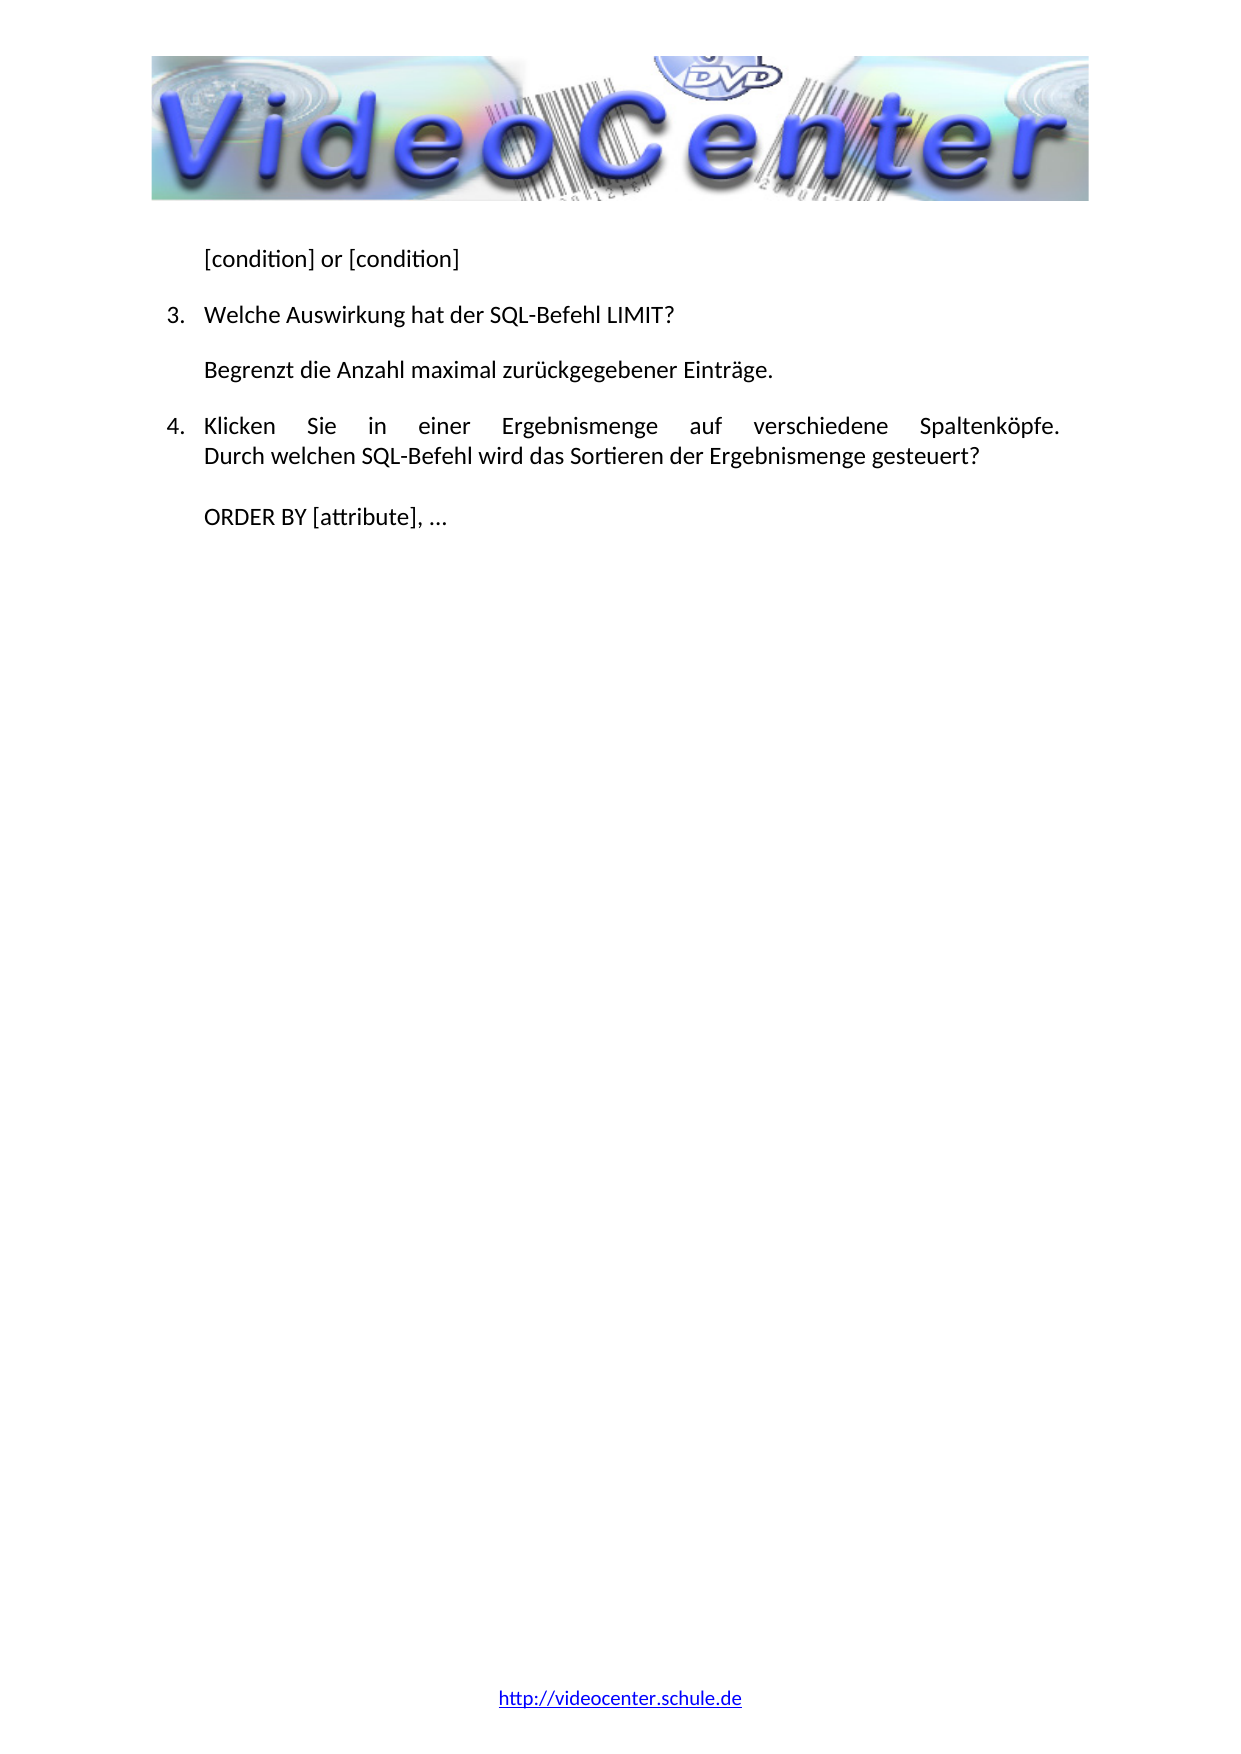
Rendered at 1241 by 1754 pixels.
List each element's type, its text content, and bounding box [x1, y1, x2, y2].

text Begrenzt die Anzahl maximal zurückgegebener Einträge. [166, 354, 1093, 385]
list ORDER BY [attribute], ... [166, 501, 1093, 532]
list Welche Auswirkung hat der SQL-Befehl LIMIT? [166, 299, 1093, 329]
list [condition] or [condition] [166, 243, 1093, 274]
list Klicken Sie in einer Ergebnismenge auf verschiedene Spaltenköpfe. Durch welchen SQL-Befehl wird das Sortieren der Ergebnismenge gesteuert? [166, 410, 1093, 471]
picture [151, 56, 1089, 201]
